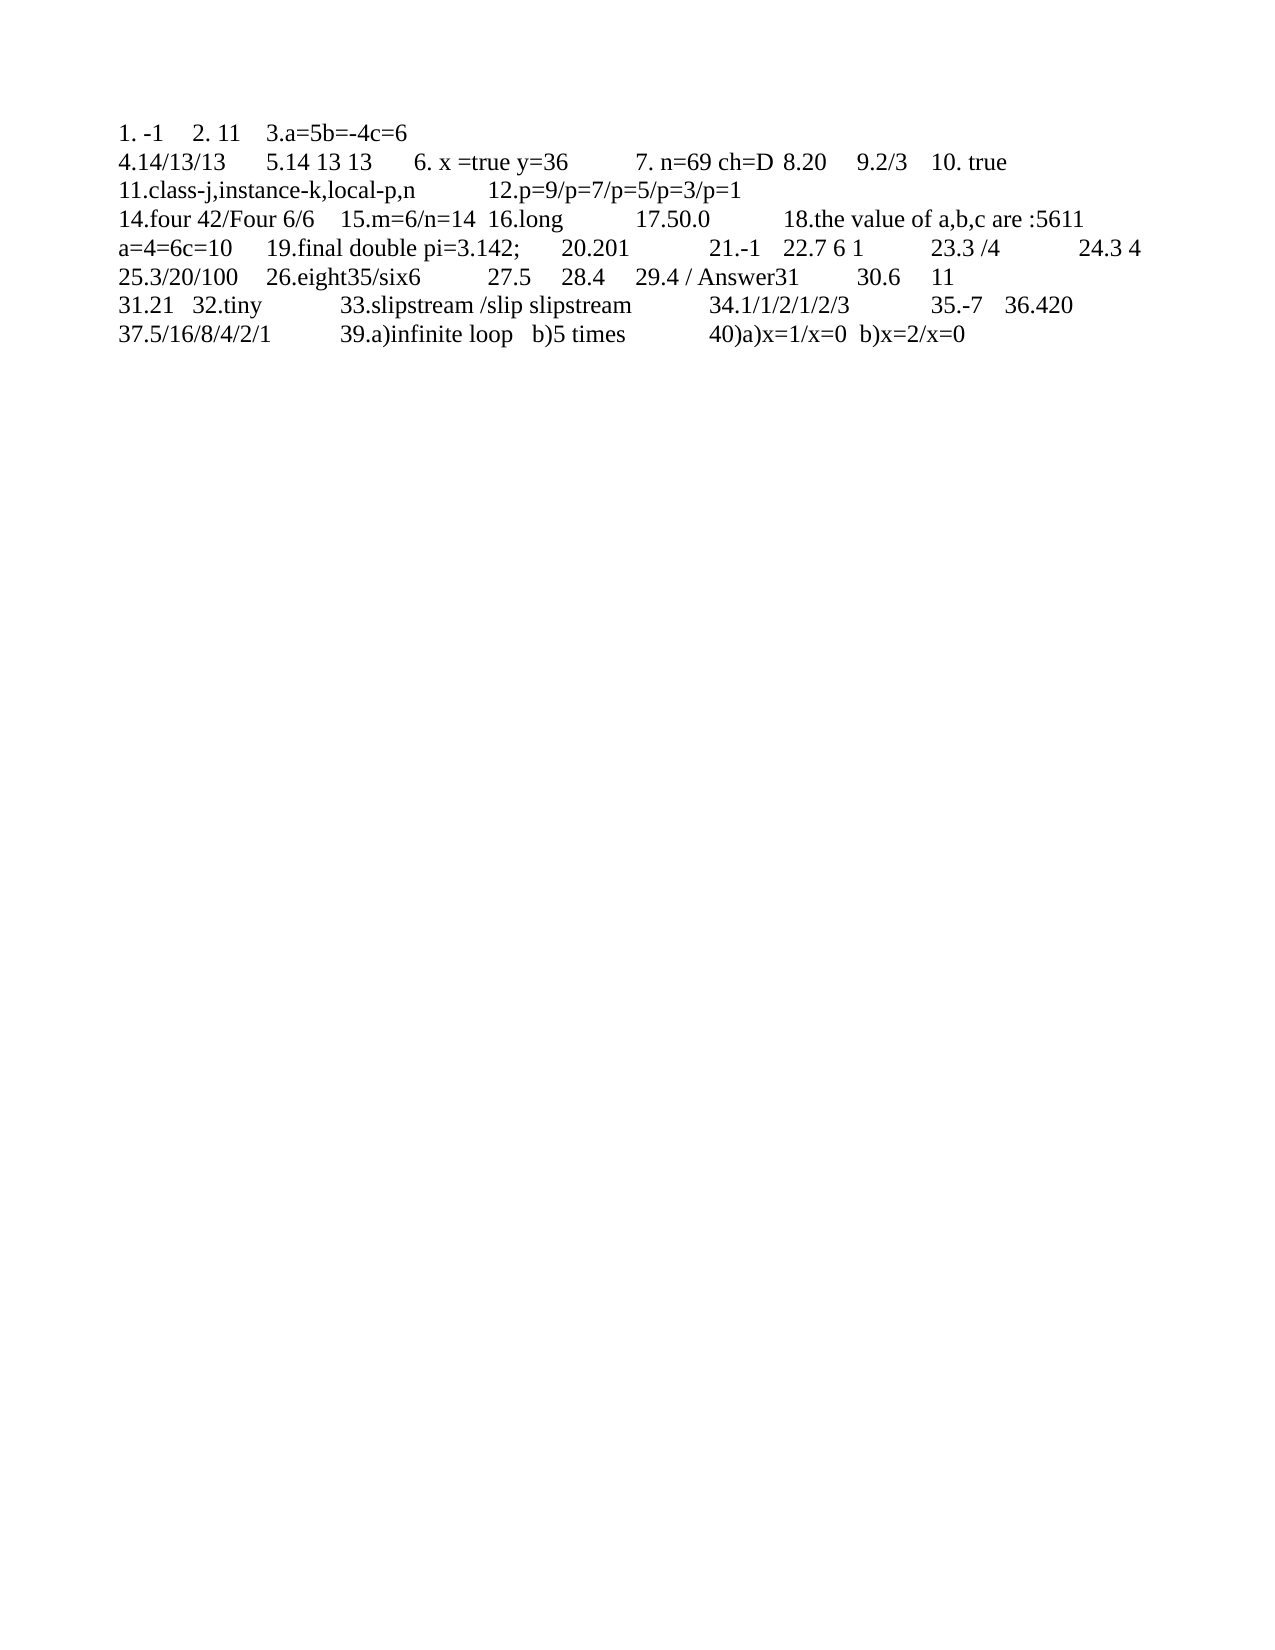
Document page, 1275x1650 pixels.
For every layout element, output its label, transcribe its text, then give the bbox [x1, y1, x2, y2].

text 11.class-j,instance-k,local-p,n 12.p=9/p=7/p=5/p=3/p=1 [118, 176, 1157, 204]
text 4.14/13/13 5.14 13 13 6. x =true y=36 7. n=69 ch=D 8.20 9.2/3 10. true [118, 147, 1157, 176]
text 25.3/20/100 26.eight35/six6 27.5 28.4 29.4 / Answer31 30.6 11 [118, 262, 1157, 291]
text 31.21 32.tiny 33.slipstream /slip slipstream 34.1/1/2/1/2/3 35.-7 36.420 37.5/16/8/4/2/1 39.a)infinite loop b)5 times 40)a)x=1/x=0 b)x=2/x=0 [118, 291, 1157, 348]
text 14.four 42/Four 6/6 15.m=6/n=14 16.long 17.50.0 18.the value of a,b,c are :5611 [118, 204, 1157, 233]
text 1. -1 2. 11 3.a=5b=-4c=6 [118, 118, 1157, 147]
text a=4=6c=10 19.final double pi=3.142; 20.201 21.-1 22.7 6 1 23.3 /4 24.3 4 [118, 233, 1157, 262]
